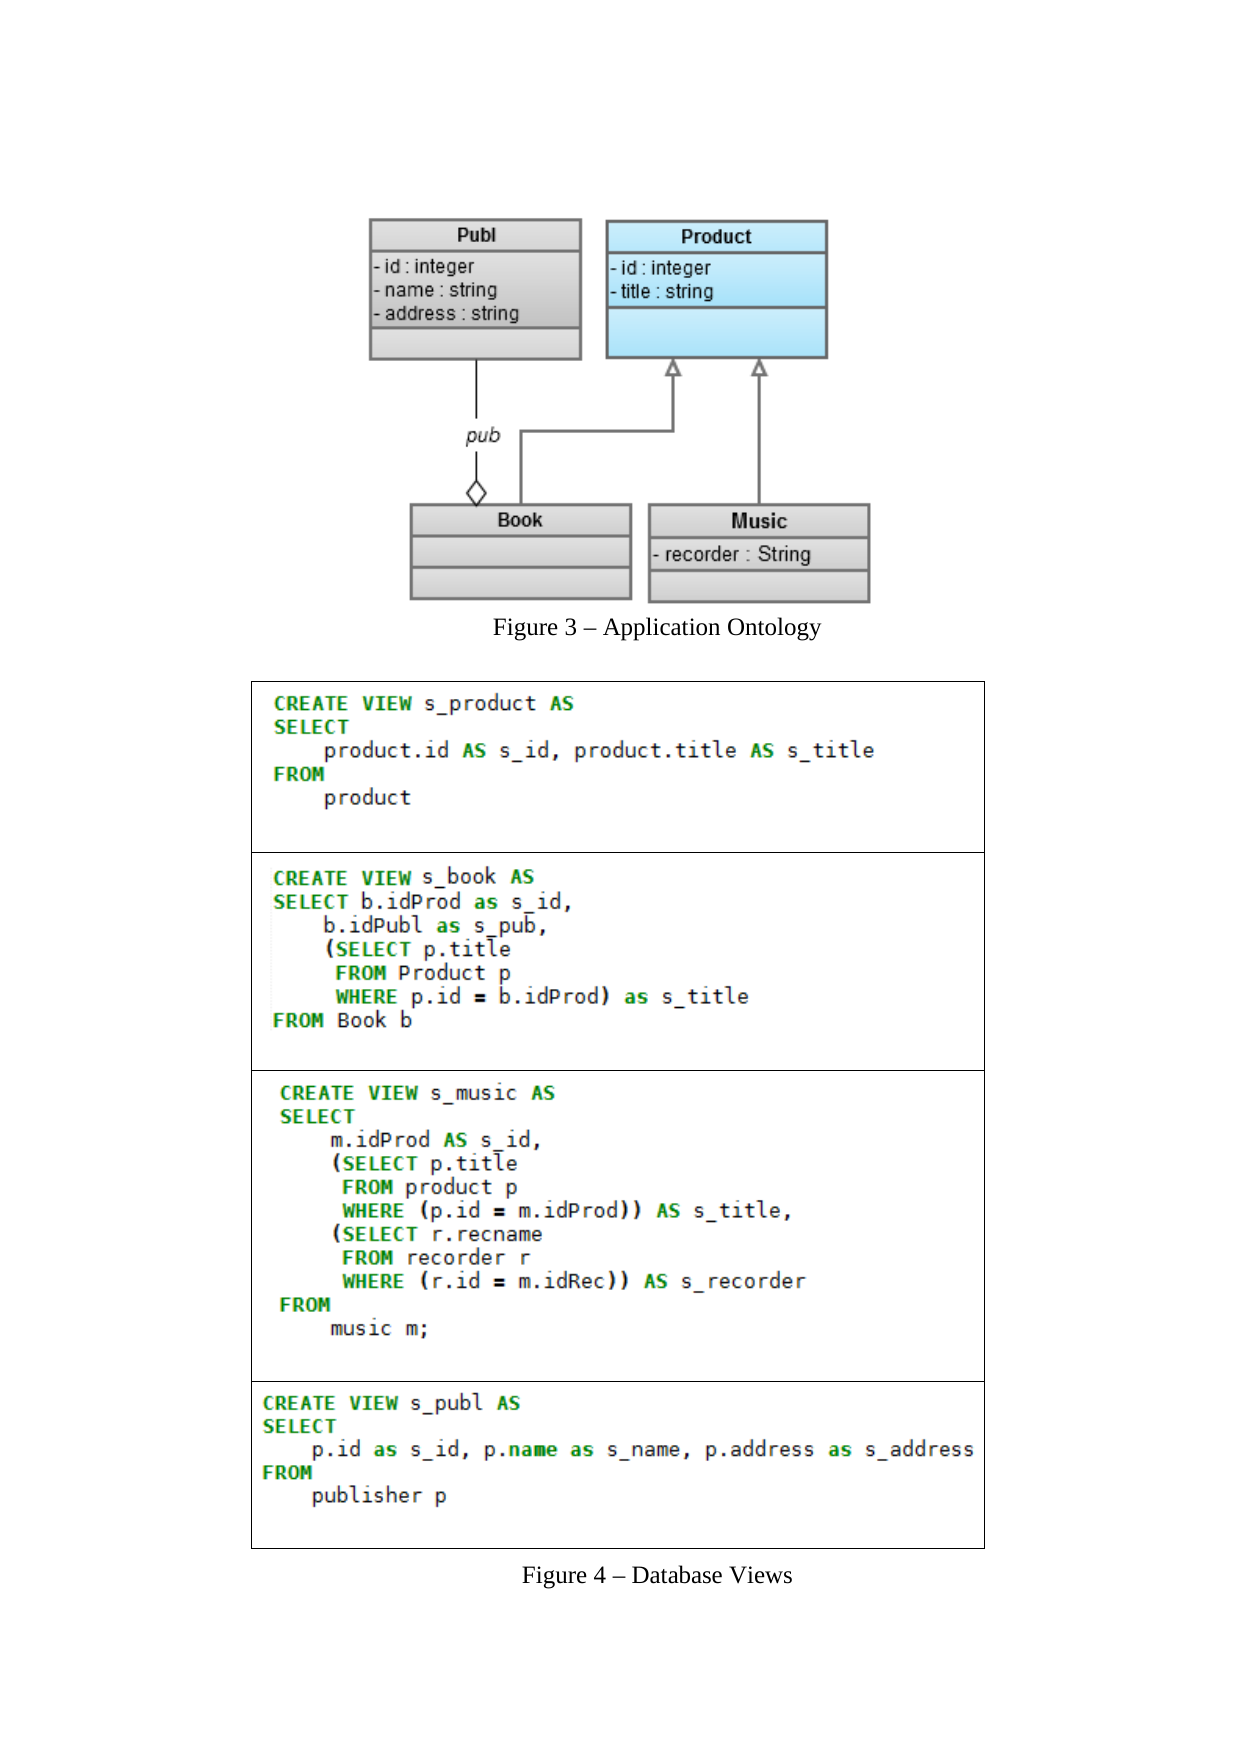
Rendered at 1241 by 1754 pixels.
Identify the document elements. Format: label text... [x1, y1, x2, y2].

picture [257, 1387, 979, 1515]
table_cell [252, 1382, 984, 1514]
picture [269, 858, 755, 1037]
table_cell [252, 1515, 984, 1548]
table_header [252, 682, 984, 818]
text Figure 3 – Application Ontology [177, 207, 1063, 641]
table_cell [252, 1071, 984, 1381]
picture [271, 1075, 815, 1348]
picture [363, 206, 877, 613]
table_cell [252, 853, 984, 1070]
table_header [252, 819, 984, 852]
text Figure 4 – Database Views [177, 1561, 1063, 1589]
picture [265, 687, 883, 819]
